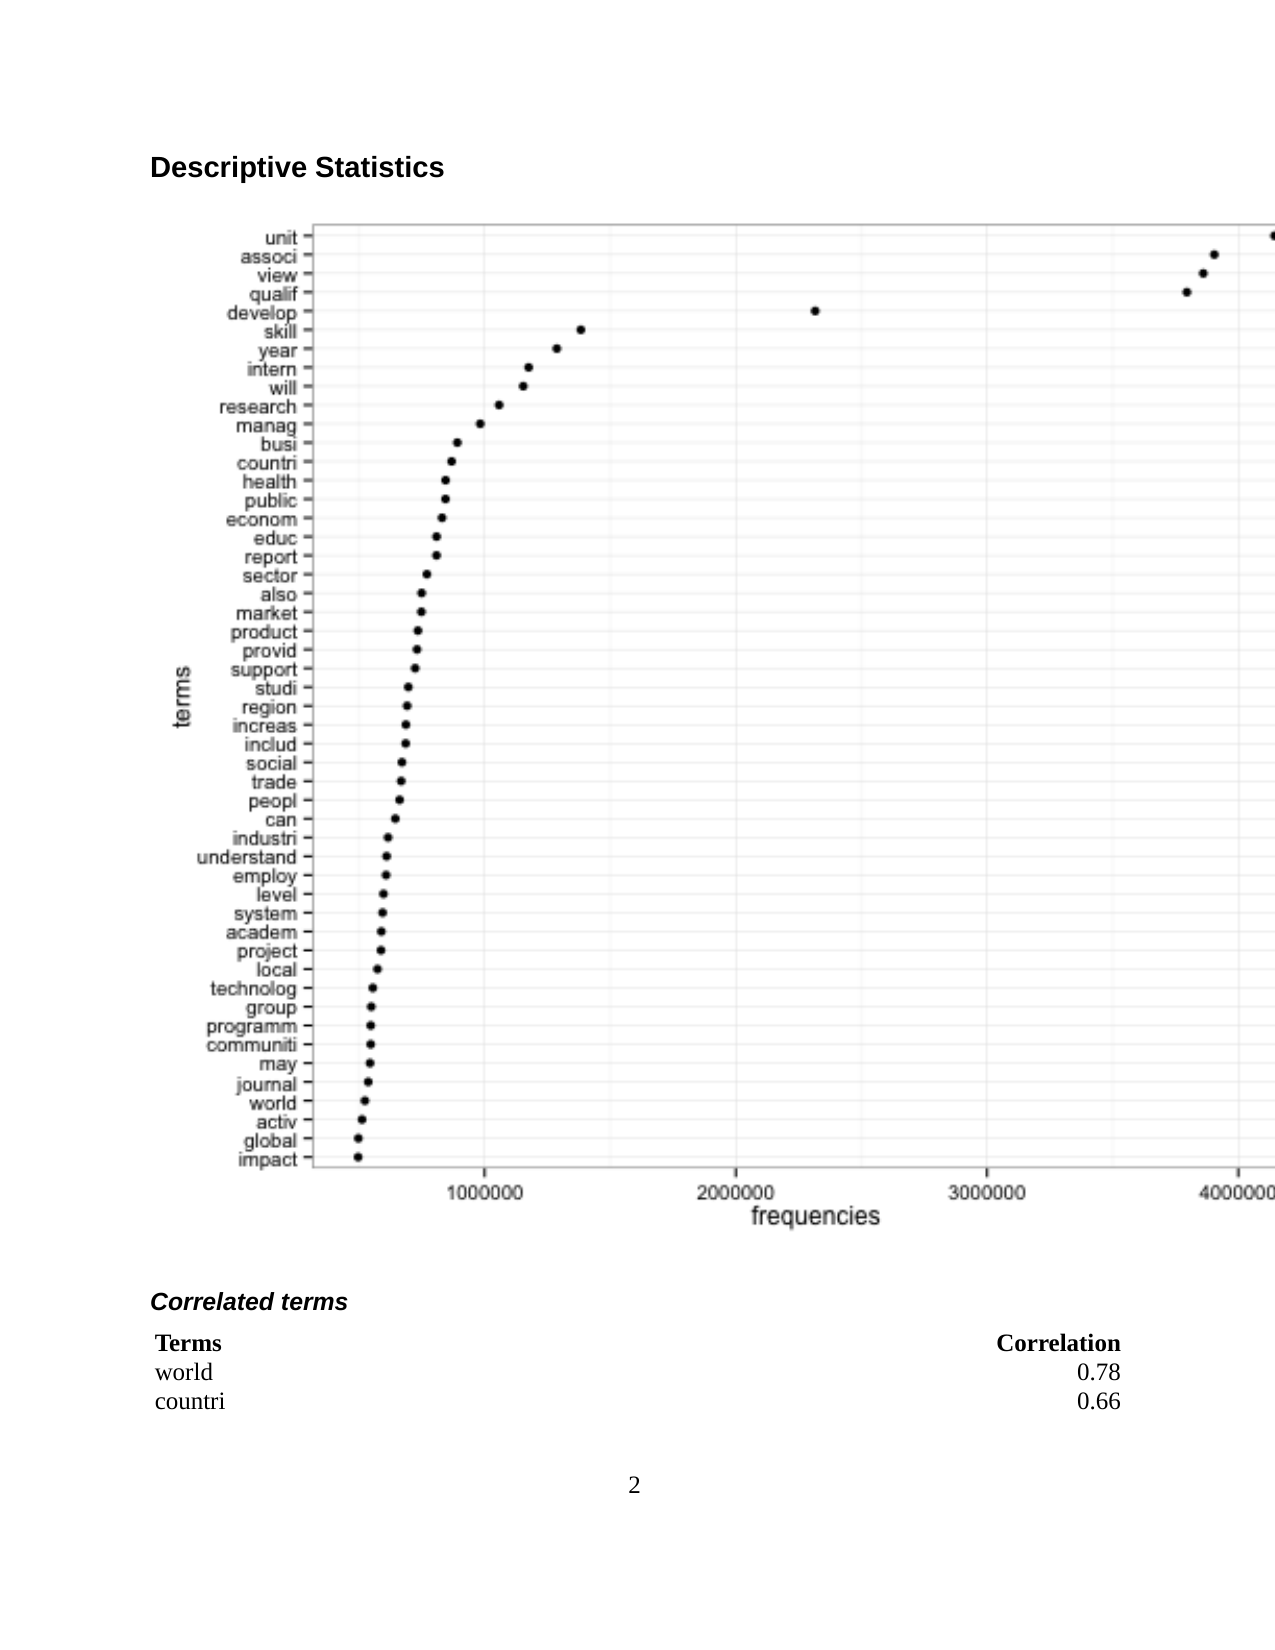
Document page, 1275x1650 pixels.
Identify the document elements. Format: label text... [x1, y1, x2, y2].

table_cell 0.78 [638, 1357, 1125, 1386]
table_cell countri [150, 1386, 637, 1415]
subtitle Correlated terms [150, 1287, 1125, 1316]
subtitle Descriptive Statistics [150, 150, 1125, 183]
table_cell 0.66 [638, 1386, 1125, 1415]
picture [150, 196, 1275, 1246]
table_header Correlation [638, 1329, 1125, 1357]
table_header Terms [150, 1329, 637, 1357]
table_cell world [150, 1357, 637, 1386]
